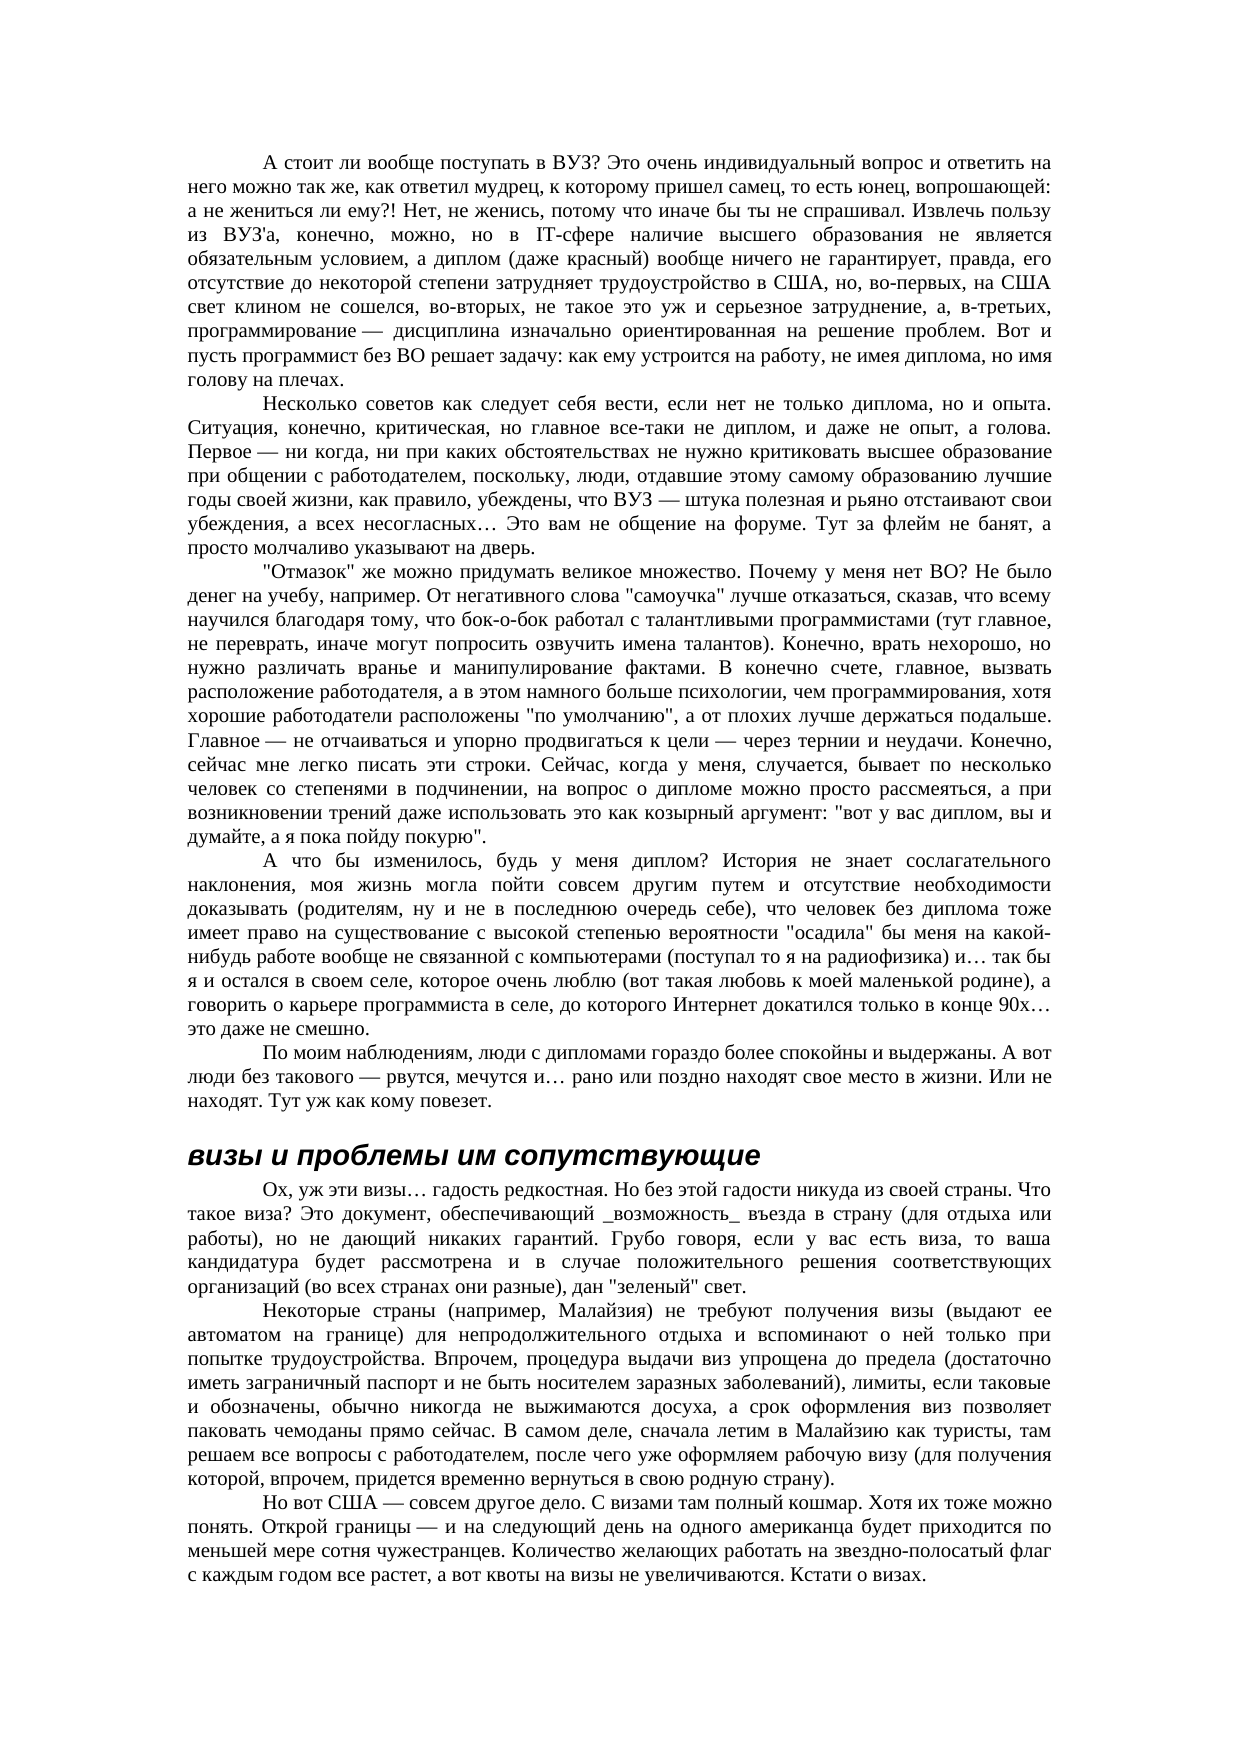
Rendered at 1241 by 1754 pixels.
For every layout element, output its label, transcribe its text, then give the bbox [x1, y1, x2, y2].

subtitle визы и проблемы им сопутствующие [187, 1137, 1053, 1171]
text А стоит ли вообще поступать в ВУЗ? Это очень индивидуальный вопрос и ответить на него можно так же, как ответил мудрец, к которому пришел самец, то есть юнец, вопрошающей: а не жениться ли ему?! Нет, не женись, потому что иначе бы ты не спрашивал. Извлечь пользу из ВУЗ'а, конечно, можно, но в IT-сфере наличие высшего образования не является обязательным условием, а диплом (даже красный) вообще ничего не гарантирует, правда, его отсутствие до некоторой степени затрудняет трудоустройство в США, но, во-первых, на США свет клином не сошелся, во-вторых, не такое это уж и серьезное затруднение, а, в-третьих, программирование — дисциплина изначально ориентированная на решение проблем. Вот и пусть программист без ВО решает задачу: как ему устроится на работу, не имея диплома, но имя голову на плечах. [187, 150, 1053, 391]
text Ох, уж эти визы… гадость редкостная. Но без этой гадости никуда из своей страны. Что такое виза? Это документ, обеспечивающий _возможность_ въезда в страну (для отдыха или работы), но не дающий никаких гарантий. Грубо говоря, если у вас есть виза, то ваша кандидатура будет рассмотрена и в случае положительного решения соответствующих организаций (во всех странах они разные), дан "зеленый" свет. [187, 1177, 1053, 1298]
text А что бы изменилось, будь у меня диплом? История не знает сослагательного наклонения, моя жизнь могла пойти совсем другим путем и отсутствие необходимости доказывать (родителям, ну и не в последнюю очередь себе), что человек без диплома тоже имеет право на существование с высокой степенью вероятности "осадила" бы меня на какой-нибудь работе вообще не связанной с компьютерами (поступал то я на радиофизика) и… так бы я и остался в своем селе, которое очень люблю (вот такая любовь к моей маленькой родине), а говорить о карьере программиста в селе, до которого Интернет докатился только в конце 90х… это даже не смешно. [187, 848, 1053, 1040]
text Некоторые страны (например, Малайзия) не требуют получения визы (выдают ее автоматом на границе) для непродолжительного отдыха и вспоминают о ней только при попытке трудоустройства. Впрочем, процедура выдачи виз упрощена до предела (достаточно иметь заграничный паспорт и не быть носителем заразных заболеваний), лимиты, если таковые и обозначены, обычно никогда не выжимаются досуха, а срок оформления виз позволяет паковать чемоданы прямо сейчас. В самом деле, сначала летим в Малайзию как туристы, там решаем все вопросы с работодателем, после чего уже оформляем рабочую визу (для получения которой, впрочем, придется временно вернуться в свою родную страну). [187, 1298, 1053, 1490]
text Но вот США — совсем другое дело. С визами там полный кошмар. Хотя их тоже можно понять. Открой границы — и на следующий день на одного американца будет приходится по меньшей мере сотня чужестранцев. Количество желающих работать на звездно-полосатый флаг с каждым годом все растет, а вот квоты на визы не увеличиваются. Кстати о визах. [187, 1490, 1053, 1586]
text "Отмазок" же можно придумать великое множество. Почему у меня нет ВО? Не было денег на учебу, например. От негативного слова "самоучка" лучше отказаться, сказав, что всему научился благодаря тому, что бок-о-бок работал с талантливыми программистами (тут главное, не переврать, иначе могут попросить озвучить имена талантов). Конечно, врать нехорошо, но нужно различать вранье и манипулирование фактами. В конечно счете, главное, вызвать расположение работодателя, а в этом намного больше психологии, чем программирования, хотя хорошие работодатели расположены "по умолчанию", а от плохих лучше держаться подальше. Главное — не отчаиваться и упорно продвигаться к цели — через тернии и неудачи. Конечно, сейчас мне легко писать эти строки. Сейчас, когда у меня, случается, бывает по несколько человек со степенями в подчинении, на вопрос о дипломе можно просто рассмеяться, а при возникновении трений даже использовать это как козырный аргумент: "вот у вас диплом, вы и думайте, а я пока пойду покурю". [187, 559, 1053, 848]
text По моим наблюдениям, люди с дипломами гораздо более спокойны и выдержаны. А вот люди без такового — рвутся, мечутся и… рано или поздно находят свое место в жизни. Или не находят. Тут уж как кому повезет. [187, 1040, 1053, 1112]
text Несколько советов как следует себя вести, если нет не только диплома, но и опыта. Ситуация, конечно, критическая, но главное все-таки не диплом, и даже не опыт, а голова. Первое — ни когда, ни при каких обстоятельствах не нужно критиковать высшее образование при общении с работодателем, поскольку, люди, отдавшие этому самому образованию лучшие годы своей жизни, как правило, убеждены, что ВУЗ — штука полезная и рьяно отстаивают свои убеждения, а всех несогласных… Это вам не общение на форуме. Тут за флейм не банят, а просто молчаливо указывают на дверь. [187, 391, 1053, 559]
